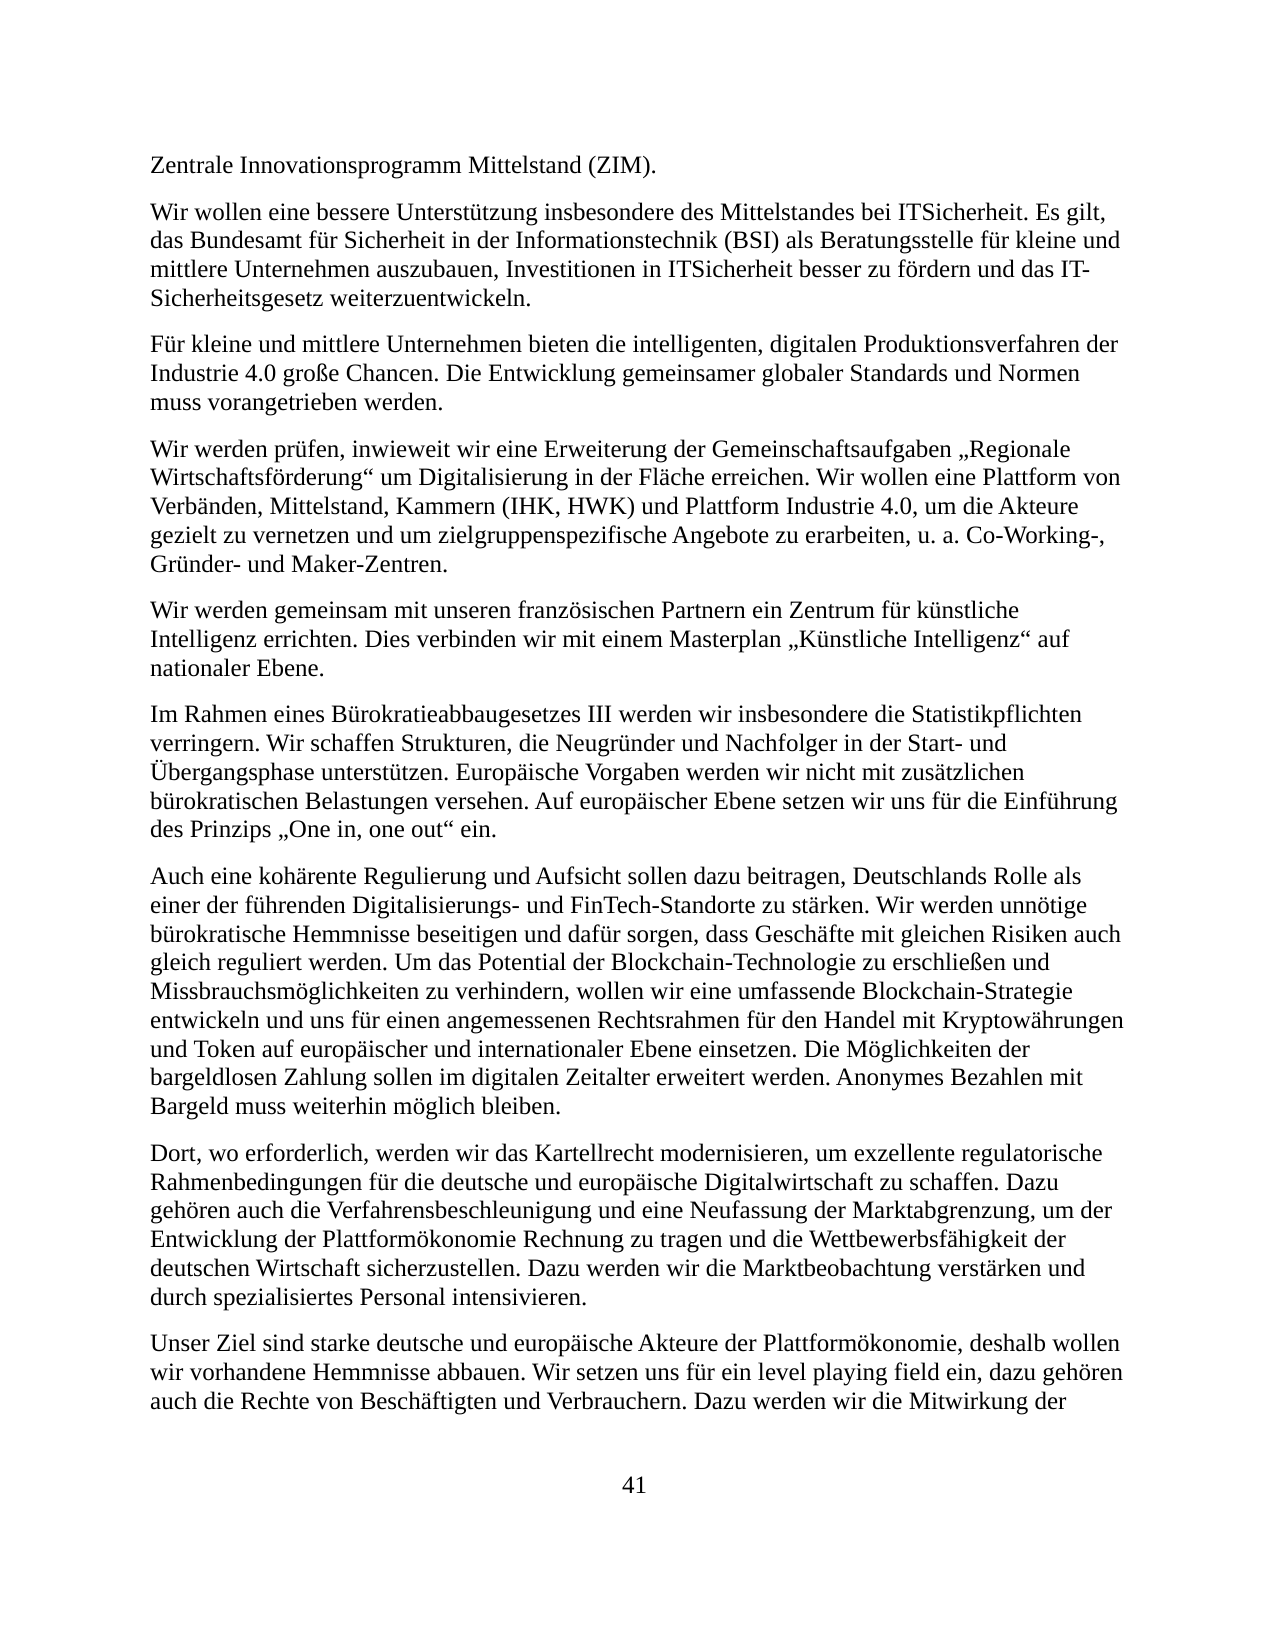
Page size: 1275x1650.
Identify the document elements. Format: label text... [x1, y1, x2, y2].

text Unser Ziel sind starke deutsche und europäische Akteure der Plattformökonomie, deshalb wollen wir vorhandene Hemmnisse abbauen. Wir setzen uns für ein level playing field ein, dazu gehören auch die Rechte von Beschäftigten und Verbrauchern. Dazu werden wir die Mitwirkung der [150, 1328, 1125, 1414]
text Dort, wo erforderlich, werden wir das Kartellrecht modernisieren, um exzellente regulatorische Rahmenbedingungen für die deutsche und europäische Digitalwirtschaft zu schaffen. Dazu gehören auch die Verfahrensbeschleunigung und eine Neufassung der Marktabgrenzung, um der Entwicklung der Plattformökonomie Rechnung zu tragen und die Wettbewerbsfähigkeit der deutschen Wirtschaft sicherzustellen. Dazu werden wir die Marktbeobachtung verstärken und durch spezialisiertes Personal intensivieren. [150, 1138, 1125, 1310]
text Wir werden gemeinsam mit unseren französischen Partnern ein Zentrum für künstliche Intelligenz errichten. Dies verbinden wir mit einem Masterplan „Künstliche Intelligenz“ auf nationaler Ebene. [150, 595, 1125, 682]
text Für kleine und mittlere Unternehmen bieten die intelligenten, digitalen Produktionsverfahren der Industrie 4.0 große Chancen. Die Entwicklung gemeinsamer globaler Standards und Normen muss vorangetrieben werden. [150, 329, 1125, 416]
text Wir werden prüfen, inwieweit wir eine Erweiterung der Gemeinschaftsaufgaben „Regionale Wirtschaftsförderung“ um Digitalisierung in der Fläche erreichen. Wir wollen eine Plattform von Verbänden, Mittelstand, Kammern (IHK, HWK) und Plattform Industrie 4.0, um die Akteure gezielt zu vernetzen und um zielgruppenspezifische Angebote zu erarbeiten, u. a. Co-Working-, Gründer- und Maker-Zentren. [150, 434, 1125, 577]
text Auch eine kohärente Regulierung und Aufsicht sollen dazu beitragen, Deutschlands Rolle als einer der führenden Digitalisierungs- und FinTech-Standorte zu stärken. Wir werden unnötige bürokratische Hemmnisse beseitigen und dafür sorgen, dass Geschäfte mit gleichen Risiken auch gleich reguliert werden. Um das Potential der Blockchain-Technologie zu erschließen und Missbrauchsmöglichkeiten zu verhindern, wollen wir eine umfassende Blockchain-Strategie entwickeln und uns für einen angemessenen Rechtsrahmen für den Handel mit Kryptowährungen und Token auf europäischer und internationaler Ebene einsetzen. Die Möglichkeiten der bargeldlosen Zahlung sollen im digitalen Zeitalter erweitert werden. Anonymes Bezahlen mit Bargeld muss weiterhin möglich bleiben. [150, 861, 1125, 1120]
text Zentrale Innovationsprogramm Mittelstand (ZIM). [150, 150, 1125, 179]
text Wir wollen eine bessere Unterstützung insbesondere des Mittelstandes bei ITSicherheit. Es gilt, das Bundesamt für Sicherheit in der Informationstechnik (BSI) als Beratungsstelle für kleine und mittlere Unternehmen auszubauen, Investitionen in ITSicherheit besser zu fördern und das IT-Sicherheitsgesetz weiterzuentwickeln. [150, 197, 1125, 312]
text Im Rahmen eines Bürokratieabbaugesetzes III werden wir insbesondere die Statistikpflichten verringern. Wir schaffen Strukturen, die Neugründer und Nachfolger in der Start- und Übergangsphase unterstützen. Europäische Vorgaben werden wir nicht mit zusätzlichen bürokratischen Belastungen versehen. Auf europäischer Ebene setzen wir uns für die Einführung des Prinzips „One in, one out“ ein. [150, 699, 1125, 843]
